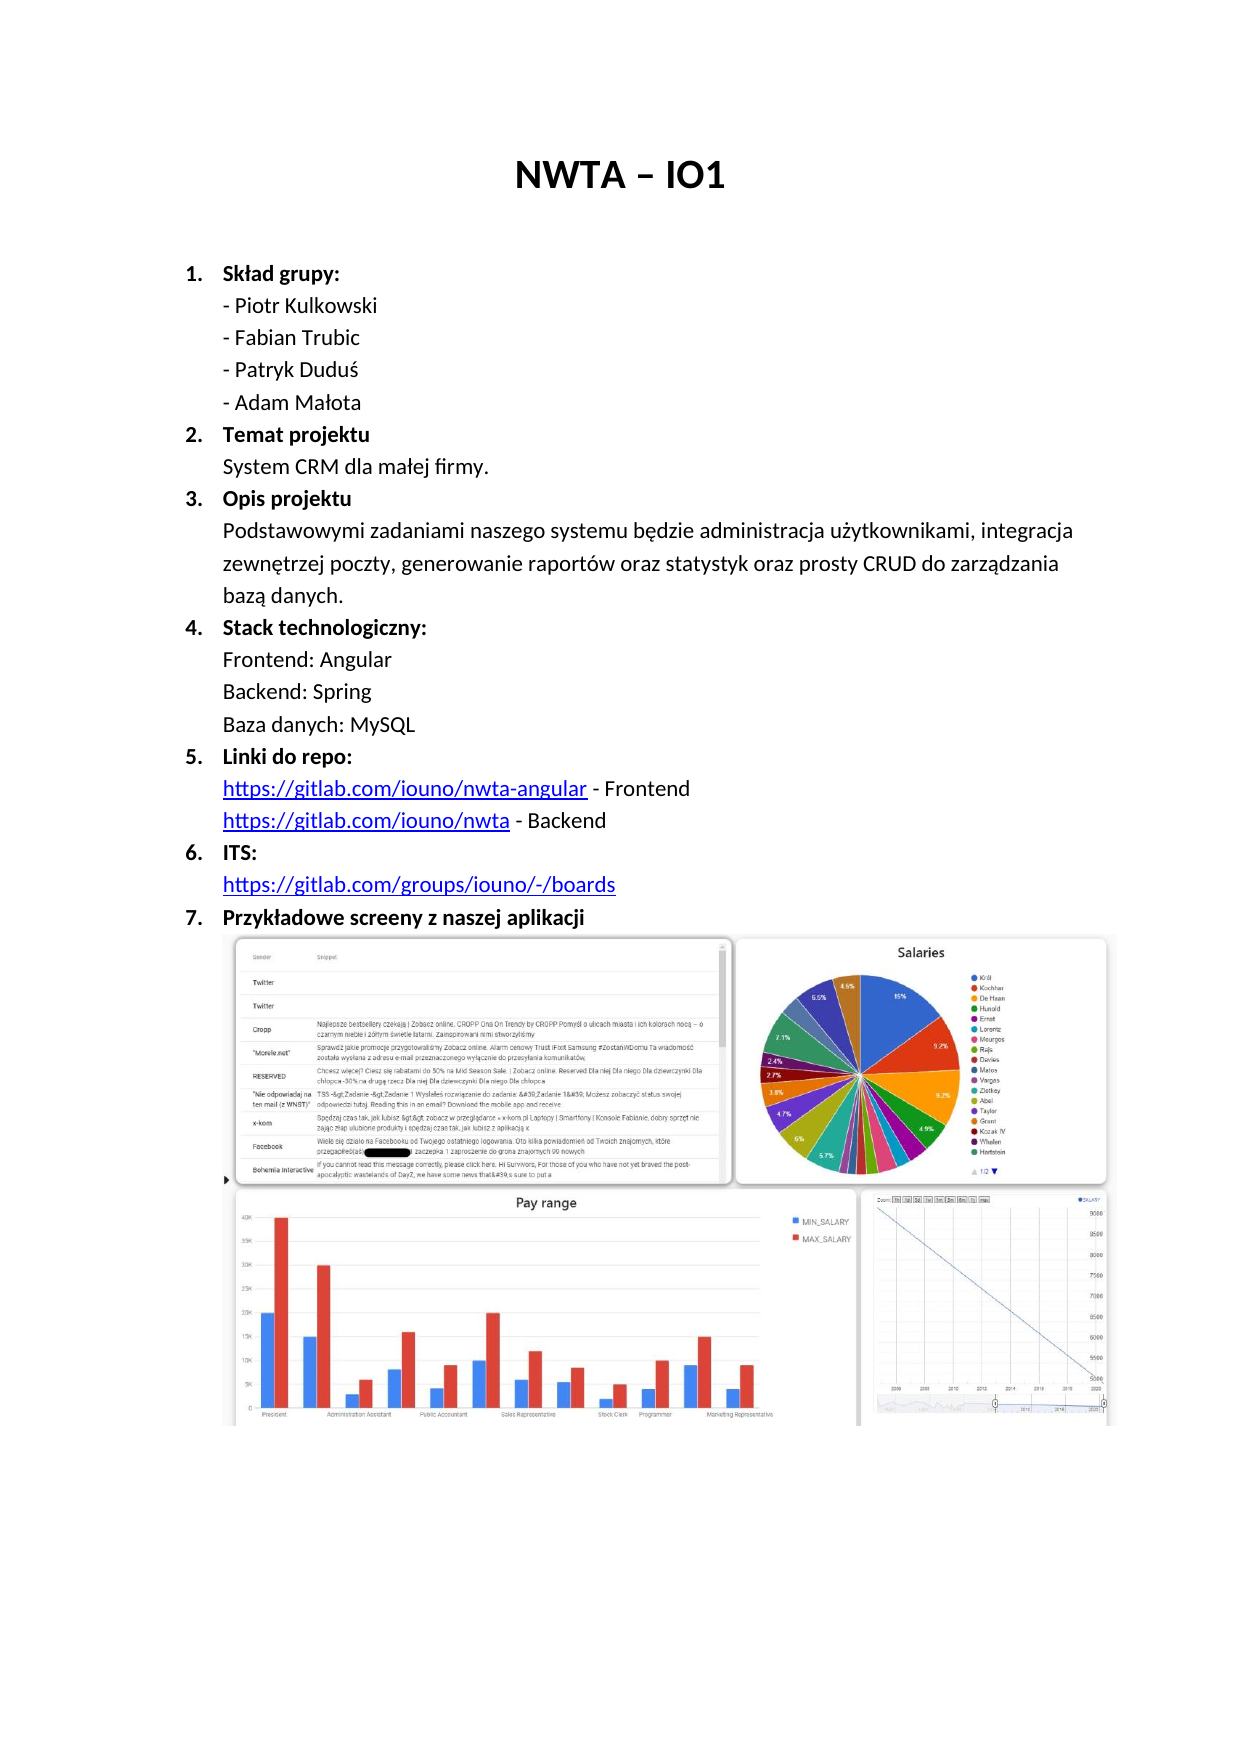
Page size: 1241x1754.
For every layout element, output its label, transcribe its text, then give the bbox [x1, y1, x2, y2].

text NWTA – IO1 [148, 148, 1093, 198]
list Skład grupy: - Piotr Kulkowski - Fabian Trubic - Patryk Duduś [185, 259, 1093, 384]
list Temat projektu [185, 420, 1093, 448]
list System CRM dla małej firmy. [223, 452, 1093, 480]
list https://gitlab.com/groups/iouno/-/boards [223, 871, 1093, 899]
list https://gitlab.com/iouno/nwta-angular - Frontend [223, 774, 1093, 802]
picture [222, 934, 1117, 1426]
list Opis projektu [185, 484, 1093, 512]
list Przykładowe screeny z naszej aplikacji [185, 903, 1093, 931]
list Linki do repo: [185, 742, 1093, 770]
list Stack technologiczny: Frontend: Angular [185, 613, 1093, 673]
list Podstawowymi zadaniami naszego systemu będzie administracja użytkownikami, integracja zewnętrzej poczty, generowanie raportów oraz statystyk oraz prosty CRUD do zarządzania bazą danych. [223, 517, 1093, 609]
list - Adam Małota [223, 388, 1093, 416]
list Backend: Spring Baza danych: MySQL [223, 677, 1093, 738]
list https://gitlab.com/iouno/nwta - Backend [223, 806, 1093, 834]
list ITS: [185, 838, 1093, 866]
